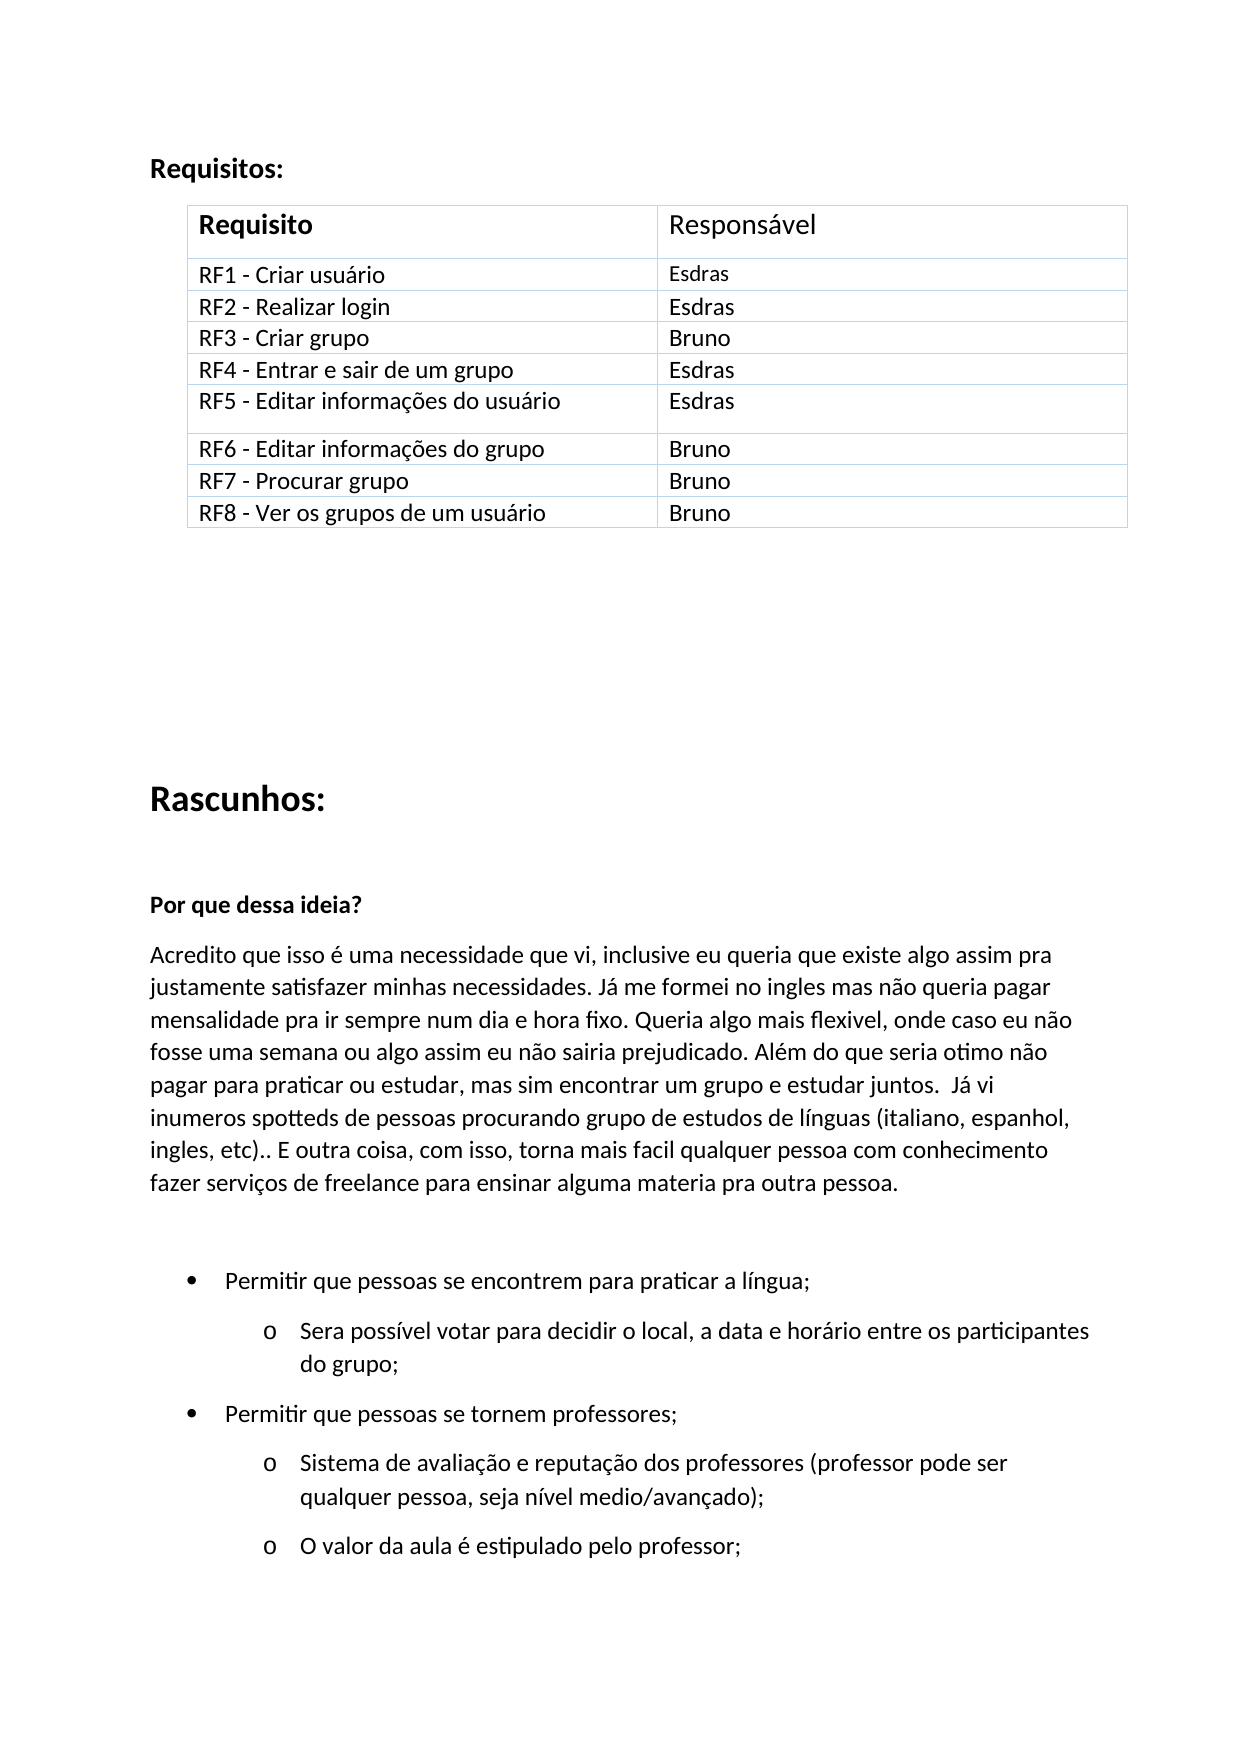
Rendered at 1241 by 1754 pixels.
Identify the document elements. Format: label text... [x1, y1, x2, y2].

list Permitir que pessoas se encontrem para praticar a língua; [187, 1266, 1090, 1296]
table_cell RF8 - Ver os grupos de um usuário [188, 497, 657, 527]
table_header Responsável [658, 206, 1127, 258]
table_cell RF4 - Entrar e sair de um grupo [188, 354, 657, 384]
table_cell Esdras [658, 259, 1127, 289]
text Requisitos: [150, 150, 1090, 186]
list Sistema de avaliação e reputação dos professores (professor pode ser qualquer pessoa, seja nível medio/avançado); [262, 1447, 1090, 1512]
table_cell RF7 - Procurar grupo [188, 465, 657, 496]
table_cell Esdras [658, 354, 1127, 384]
table_cell Esdras [658, 385, 1127, 432]
table_cell Bruno [658, 434, 1127, 464]
table_header Requisito [188, 206, 657, 258]
table_cell Bruno [658, 497, 1127, 527]
table_cell Bruno [658, 322, 1127, 353]
table_cell RF6 - Editar informações do grupo [188, 434, 657, 464]
table_cell RF1 - Criar usuário [188, 259, 657, 289]
text Por que dessa ideia? [150, 889, 1090, 920]
list O valor da aula é estipulado pelo professor; [262, 1530, 1090, 1562]
text Acredito que isso é uma necessidade que vi, inclusive eu queria que existe algo assim pra justamente satisfazer minhas necessidades. Já me formei no ingles mas não queria pagar mensalidade pra ir sempre num dia e hora fixo. Queria algo mais flexivel, onde caso eu não fosse uma semana ou algo assim eu não sairia prejudicado. Além do que seria otimo não pagar para praticar ou estudar, mas sim encontrar um grupo e estudar juntos. Já vi inumeros spotteds de pessoas procurando grupo de estudos de línguas (italiano, espanhol, ingles, etc).. E outra coisa, com isso, torna mais facil qualquer pessoa com conhecimento fazer serviços de freelance para ensinar alguma materia pra outra pessoa. [150, 939, 1090, 1197]
table_cell Esdras [658, 291, 1127, 321]
table_cell RF5 - Editar informações do usuário [188, 385, 657, 432]
table_cell RF3 - Criar grupo [188, 322, 657, 353]
table_cell RF2 - Realizar login [188, 291, 657, 321]
table_cell Bruno [658, 465, 1127, 496]
list Permitir que pessoas se tornem professores; [187, 1398, 1090, 1428]
text Rascunhos: [150, 774, 1090, 820]
list Sera possível votar para decidir o local, a data e horário entre os participantes do grupo; [262, 1315, 1090, 1379]
